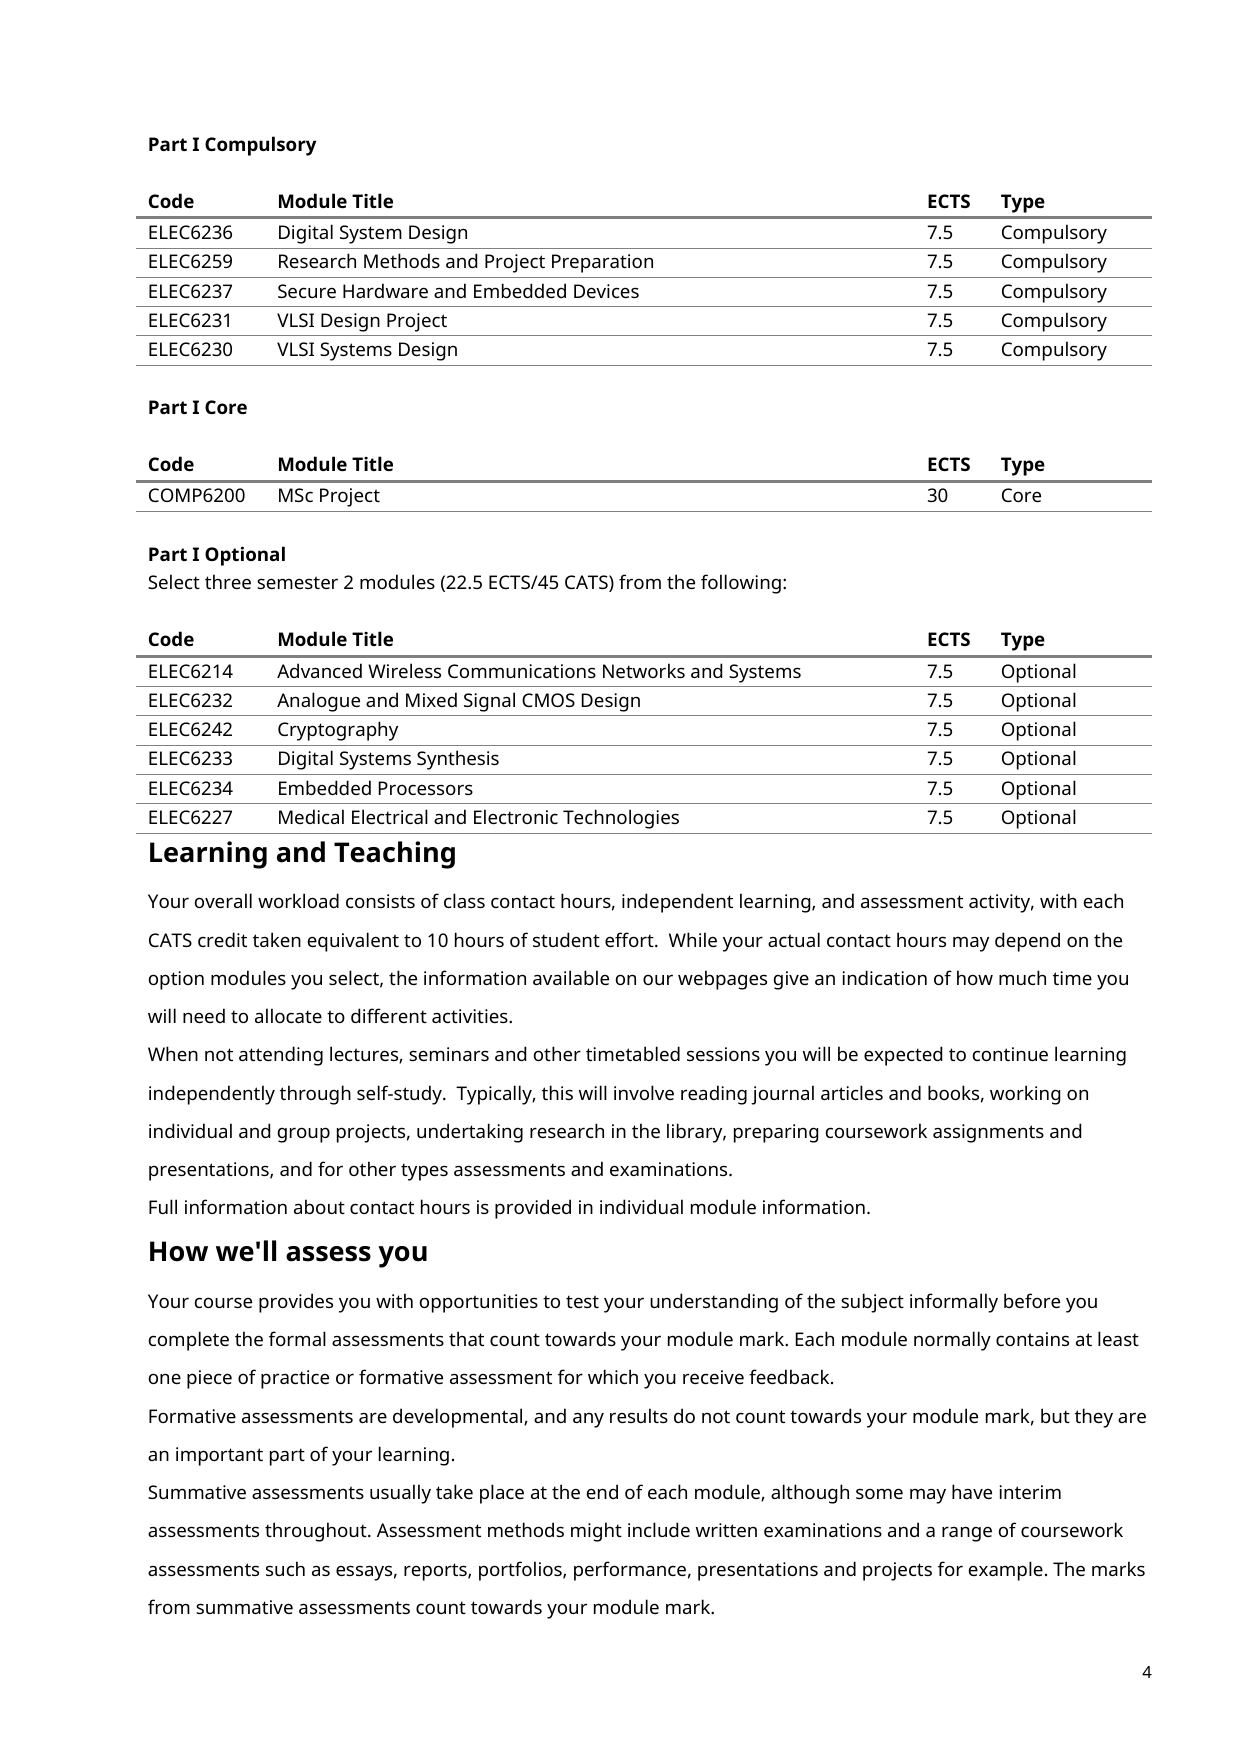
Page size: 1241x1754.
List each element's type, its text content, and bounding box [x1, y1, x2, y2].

table_cell Type [989, 627, 1152, 655]
table_cell Code [136, 188, 266, 216]
table_cell 7.5 [916, 687, 989, 715]
subtitle Learning and Teaching [148, 834, 1152, 870]
table_cell ELEC6234 [136, 775, 266, 803]
table_cell VLSI Design Project [266, 307, 916, 335]
table_cell Core [989, 483, 1152, 511]
table_cell Module Title [266, 451, 916, 480]
table_cell COMP6200 [136, 483, 266, 511]
table_cell Optional [989, 687, 1152, 715]
table_cell Research Methods and Project Preparation [266, 249, 916, 277]
table_cell Compulsory [989, 278, 1152, 306]
table_cell 7.5 [916, 716, 989, 745]
table_cell Digital Systems Synthesis [266, 746, 916, 774]
table_cell 7.5 [916, 775, 989, 803]
table_cell Secure Hardware and Embedded Devices [266, 278, 916, 306]
text Formative assessments are developmental, and any results do not count towards your module mark, but they are an important part of your learning. [148, 1403, 1152, 1467]
table_cell Cryptography [266, 716, 916, 745]
table_cell Embedded Processors [266, 775, 916, 803]
table_cell Advanced Wireless Communications Networks and Systems [266, 658, 916, 686]
table_cell ECTS [916, 627, 989, 655]
table_cell ELEC6259 [136, 249, 266, 277]
table_cell Analogue and Mixed Signal CMOS Design [266, 687, 916, 715]
text When not attending lectures, seminars and other timetabled sessions you will be expected to continue learning independently through self-study. Typically, this will involve reading journal articles and books, working on individual and group projects, undertaking research in the library, preparing coursework assignments and presentations, and for other types assessments and examinations. [148, 1042, 1152, 1182]
table_cell ELEC6214 [136, 658, 266, 686]
table_cell 7.5 [916, 249, 989, 277]
table_cell Optional [989, 746, 1152, 774]
table_cell 7.5 [916, 658, 989, 686]
table_cell ECTS [916, 451, 989, 480]
table_cell ELEC6236 [136, 219, 266, 248]
table_cell Part I Optional Select three semester 2 modules (22.5 ECTS/45 CATS) from the following: [136, 512, 1152, 627]
table_cell Medical Electrical and Electronic Technologies [266, 804, 916, 832]
table_cell 7.5 [916, 804, 989, 832]
text Summative assessments usually take place at the end of each module, although some may have interim assessments throughout. Assessment methods might include written examinations and a range of coursework assessments such as essays, reports, portfolios, performance, presentations and projects for example. The marks from summative assessments count towards your module mark. [148, 1479, 1152, 1619]
table_cell 30 [916, 483, 989, 511]
table_cell ELEC6242 [136, 716, 266, 745]
table_cell ELEC6237 [136, 278, 266, 306]
table_cell Type [989, 188, 1152, 216]
table_cell ELEC6230 [136, 336, 266, 365]
subtitle How we'll assess you [148, 1233, 1152, 1270]
table_cell ELEC6232 [136, 687, 266, 715]
table_cell Compulsory [989, 219, 1152, 248]
table_cell Digital System Design [266, 219, 916, 248]
table_cell Compulsory [989, 249, 1152, 277]
table_cell Module Title [266, 188, 916, 216]
table_cell Module Title [266, 627, 916, 655]
table_cell 7.5 [916, 307, 989, 335]
table_cell 7.5 [916, 278, 989, 306]
table_cell Type [989, 451, 1152, 480]
table_cell MSc Project [266, 483, 916, 511]
table_cell 7.5 [916, 746, 989, 774]
table_cell Optional [989, 775, 1152, 803]
table_cell Part I Core [136, 366, 1152, 451]
table_cell Part I Compulsory [136, 102, 1152, 188]
table_cell ELEC6233 [136, 746, 266, 774]
table_cell Optional [989, 716, 1152, 745]
table_cell Code [136, 451, 266, 480]
table_cell ELEC6231 [136, 307, 266, 335]
table_cell Compulsory [989, 307, 1152, 335]
table_cell Optional [989, 804, 1152, 832]
table_cell Optional [989, 658, 1152, 686]
text Your overall workload consists of class contact hours, independent learning, and assessment activity, with each CATS credit taken equivalent to 10 hours of student effort. While your actual contact hours may depend on the option modules you select, the information available on our webpages give an indication of how much time you will need to allocate to different activities. [148, 889, 1152, 1029]
table_cell VLSI Systems Design [266, 336, 916, 365]
table_cell 7.5 [916, 336, 989, 365]
table_cell Compulsory [989, 336, 1152, 365]
text Your course provides you with opportunities to test your understanding of the subject informally before you complete the formal assessments that count towards your module mark. Each module normally contains at least one piece of practice or formative assessment for which you receive feedback. [148, 1288, 1152, 1390]
table_cell 7.5 [916, 219, 989, 248]
text Full information about contact hours is provided in individual module information. [148, 1195, 1152, 1220]
table_cell ELEC6227 [136, 804, 266, 832]
table_cell ECTS [916, 188, 989, 216]
table_cell Code [136, 627, 266, 655]
